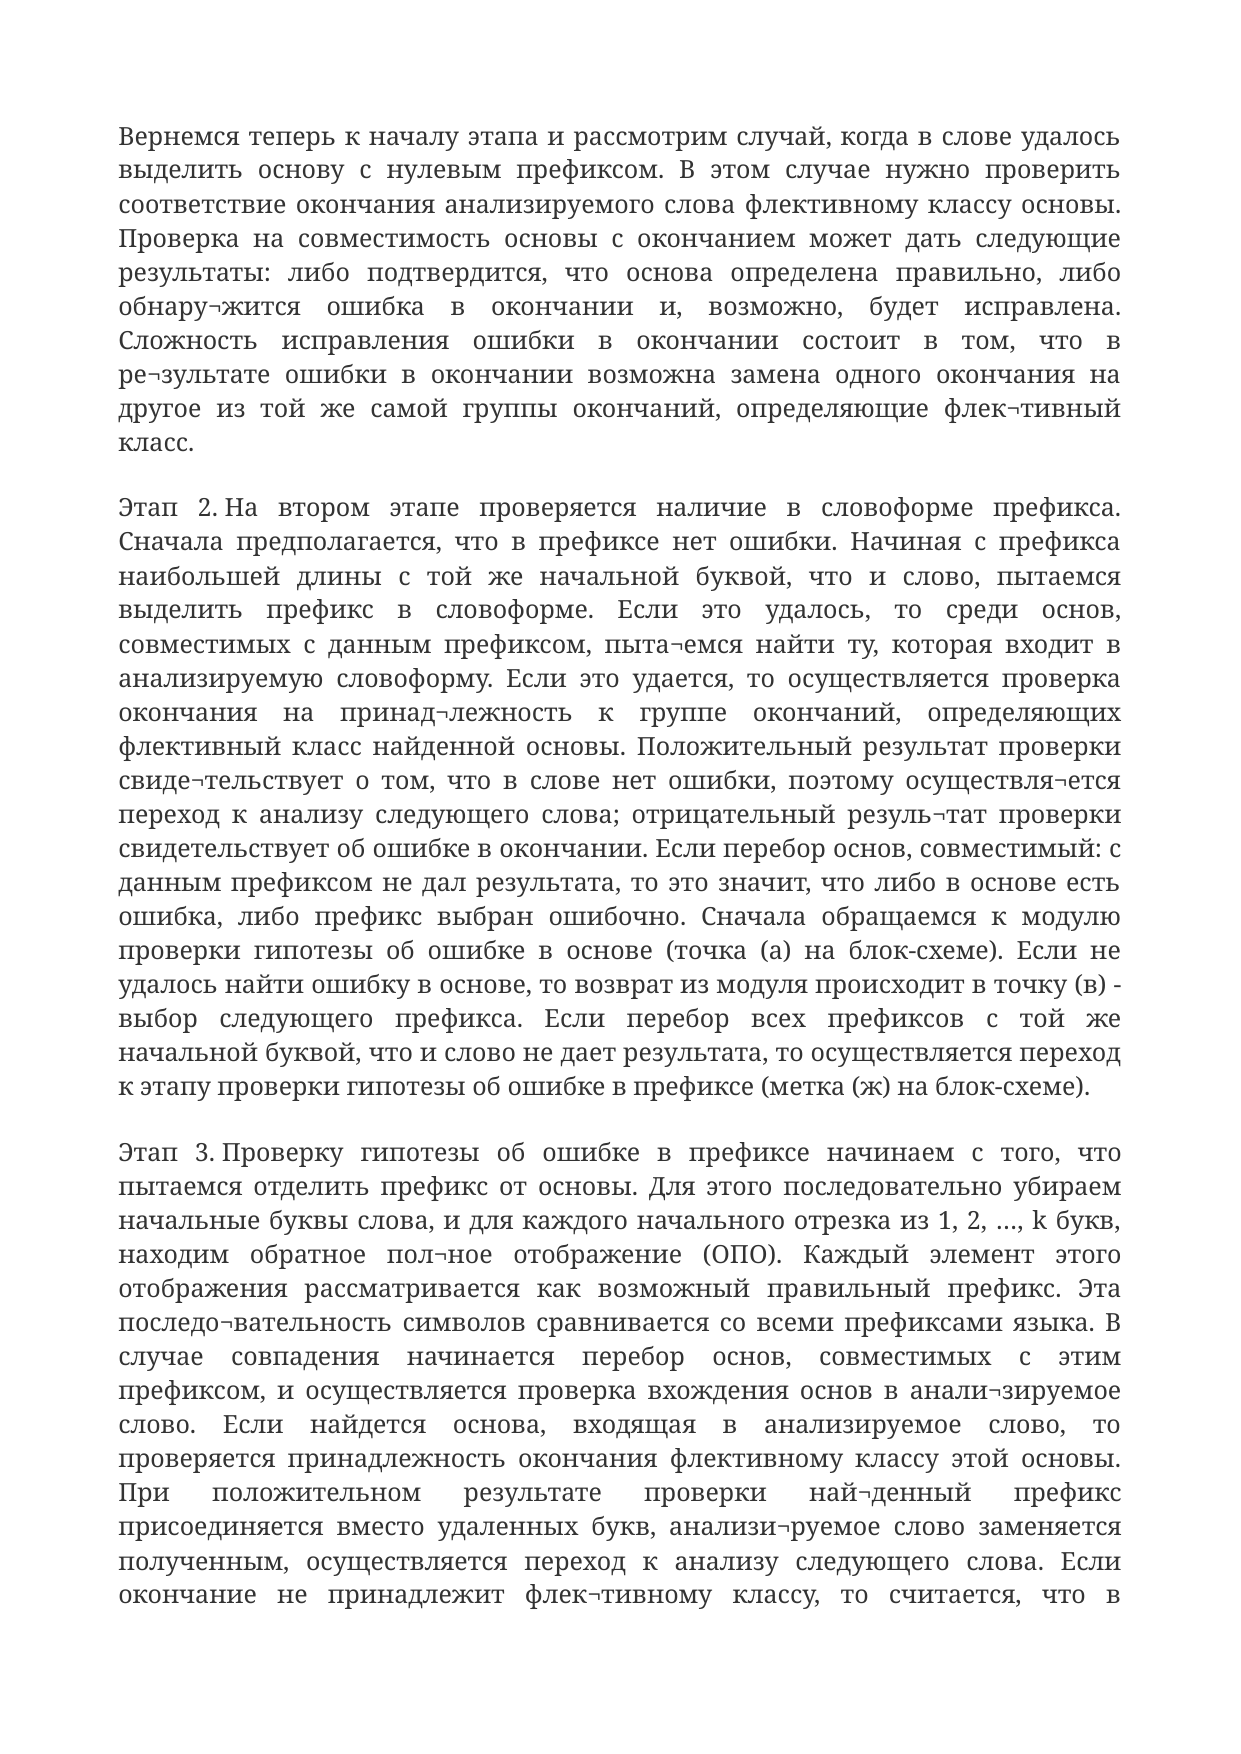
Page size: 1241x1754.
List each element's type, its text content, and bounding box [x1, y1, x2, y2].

text Этап 3. Проверку гипотезы об ошибке в префиксе начинаем с того, что пытаемся отделить префикс от основы. Для этого последовательно убираем начальные буквы слова, и для каждого начального отрезка из 1, 2, …, k букв, находим обратное пол¬ное отображение (ОПО). Каждый элемент этого отображения рассматривается как возможный правильный префикс. Эта последо¬вательность символов сравнивается со всеми префиксами языка. В случае совпадения начинается перебор основ, совместимых с этим префиксом, и осуществляется проверка вхождения основ в анали¬зируемое слово. Если найдется основа, входящая в анализируемое слово, то проверяется принадлежность окончания флективному классу этой основы. При положительном результате проверки най¬денный префикс присоединяется вместо удаленных букв, анализи¬руемое слово заменяется полученным, осуществляется переход к анализу следующего слова. Если окончание не принадлежит флек¬тивному классу, то считается, что в [118, 1134, 1122, 1611]
text Этап 2. На втором этапе проверяется наличие в словоформе префикса. Сначала предполагается, что в префиксе нет ошибки. Начиная с префикса наибольшей длины с той же начальной буквой, что и слово, пытаемся выделить префикс в словоформе. Если это удалось, то среди основ, совместимых с данным префиксом, пыта¬емся найти ту, которая входит в анализируемую словоформу. Если это удается, то осуществляется проверка окончания на принад¬лежность к группе окончаний, определяющих флективный класс найденной основы. Положительный результат проверки свиде¬тельствует о том, что в слове нет ошибки, поэтому осуществля¬ется переход к анализу следующего слова; отрицательный резуль¬тат проверки свидетельствует об ошибке в окончании. Если перебор основ, совместимый: с данным префиксом не дал результата, то это значит, что либо в основе есть ошибка, либо префикс выбран ошибочно. Сначала обращаемся к модулю проверки гипотезы об ошибке в основе (точка (а) на блок-схеме). Если не удалось найти ошибку в основе, то возврат из модуля происходит в точку (в) - выбор следующего префикса. Если перебор всех префиксов с той же начальной буквой, что и слово не дает результата, то осуществляется переход к этапу проверки гипотезы об ошибке в префиксе (метка (ж) на блок-схеме). [118, 490, 1122, 1103]
text Вернемся теперь к началу этапа и рассмотрим случай, когда в слове удалось выделить основу с нулевым префиксом. В этом случае нужно проверить соответствие окончания анализируемого слова флективному классу основы. Проверка на совместимость основы с окончанием может дать следующие результаты: либо подтвердится, что основа определена правильно, либо обнару¬жится ошибка в окончании и, возможно, будет исправлена. Сложность исправления ошибки в окончании состоит в том, что в ре¬зультате ошибки в окончании возможна замена одного окончания на другое из той же самой группы окончаний, определяющие флек¬тивный класс. [118, 118, 1122, 459]
